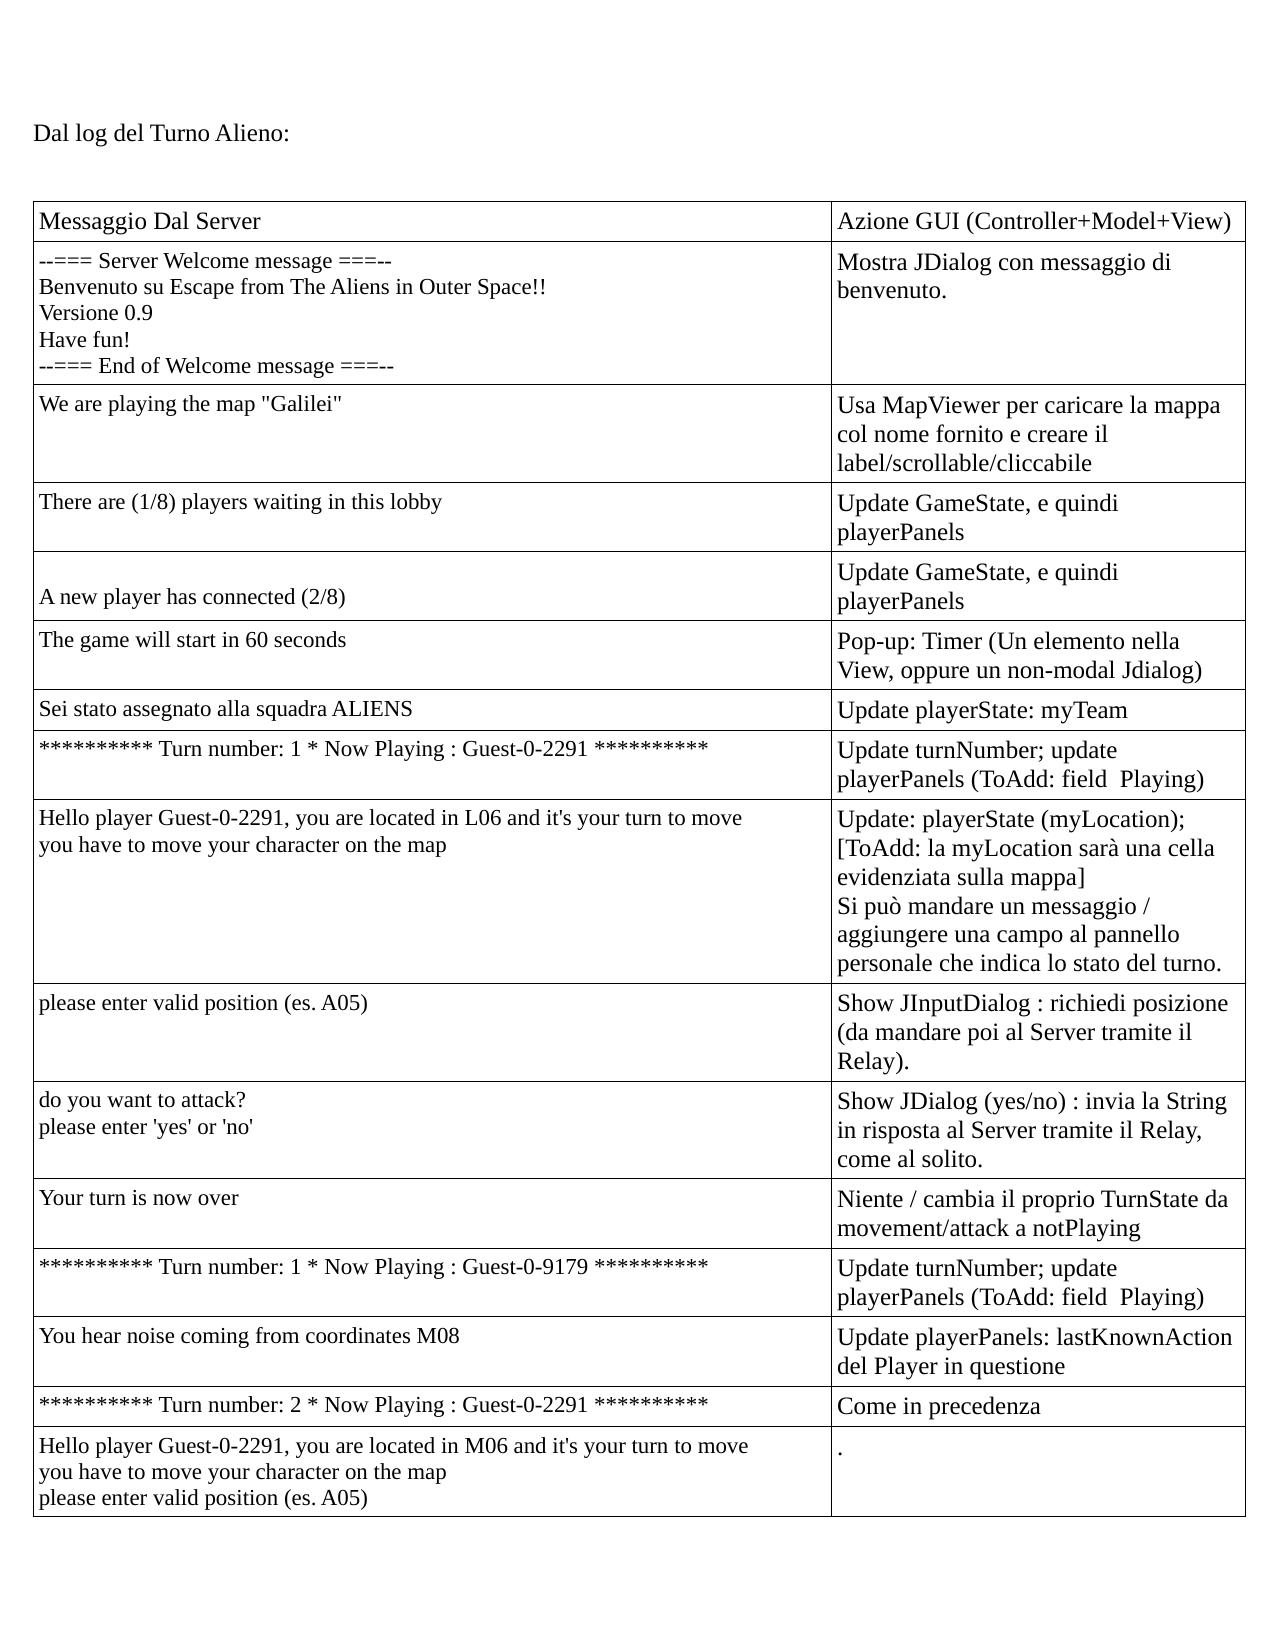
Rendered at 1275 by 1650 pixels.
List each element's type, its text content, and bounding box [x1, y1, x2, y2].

text Dal log del Turno Alieno: [33, 118, 1245, 147]
table_cell Update GameState, e quindi playerPanels [832, 552, 1245, 620]
table_cell . [832, 1427, 1245, 1516]
table_cell Usa MapViewer per caricare la mappa col nome fornito e creare il label/scrollable/cliccabile [832, 385, 1245, 482]
table_cell The game will start in 60 seconds [34, 621, 831, 689]
table_cell Update playerPanels: lastKnownAction del Player in questione [832, 1317, 1245, 1386]
table_cell Show JDialog (yes/no) : invia la String in risposta al Server tramite il Relay, come al solito. [832, 1082, 1245, 1178]
table_cell Update GameState, e quindi playerPanels [832, 483, 1245, 551]
table_cell ********** Turn number: 1 * Now Playing : Guest-0-2291 ********** [34, 731, 831, 799]
table_cell --=== Server Welcome message ===-- Benvenuto su Escape from The Aliens in Outer Space!! Versione 0.9 Have fun! --=== End of Welcome message ===-- [34, 242, 831, 384]
table_cell Show JInputDialog : richiedi posizione (da mandare poi al Server tramite il Relay). [832, 984, 1245, 1081]
table_cell ********** Turn number: 2 * Now Playing : Guest-0-2291 ********** [34, 1387, 831, 1426]
table_cell Update: playerState (myLocation); [ToAdd: la myLocation sarà una cella evidenziata sulla mappa] Si può mandare un messaggio / aggiungere una campo al pannello personale che indica lo stato del turno. [832, 800, 1245, 983]
table_cell Niente / cambia il proprio TurnState da movement/attack a notPlaying [832, 1179, 1245, 1247]
table_cell Mostra JDialog con messaggio di benvenuto. [832, 242, 1245, 384]
table_cell You hear noise coming from coordinates M08 [34, 1317, 831, 1386]
table_header Messaggio Dal Server [34, 202, 831, 241]
table_cell Your turn is now over [34, 1179, 831, 1247]
table_cell Update playerState: myTeam [832, 690, 1245, 729]
table_cell A new player has connected (2/8) [34, 552, 831, 620]
table_cell Hello player Guest-0-2291, you are located in L06 and it's your turn to move you have to move your character on the map [34, 800, 831, 983]
table_header Azione GUI (Controller+Model+View) [832, 202, 1245, 241]
table_cell We are playing the map "Galilei" [34, 385, 831, 482]
table_cell Update turnNumber; update playerPanels (ToAdd: field Playing) [832, 1249, 1245, 1316]
table_cell Update turnNumber; update playerPanels (ToAdd: field Playing) [832, 731, 1245, 799]
table_cell Sei stato assegnato alla squadra ALIENS [34, 690, 831, 729]
table_cell please enter valid position (es. A05) [34, 984, 831, 1081]
table_cell do you want to attack? please enter 'yes' or 'no' [34, 1082, 831, 1178]
table_cell ********** Turn number: 1 * Now Playing : Guest-0-9179 ********** [34, 1249, 831, 1316]
table_cell Come in precedenza [832, 1387, 1245, 1426]
table_cell Pop-up: Timer (Un elemento nella View, oppure un non-modal Jdialog) [832, 621, 1245, 689]
table_cell Hello player Guest-0-2291, you are located in M06 and it's your turn to move you have to move your character on the map please enter valid position (es. A05) [34, 1427, 831, 1516]
table_cell There are (1/8) players waiting in this lobby [34, 483, 831, 551]
